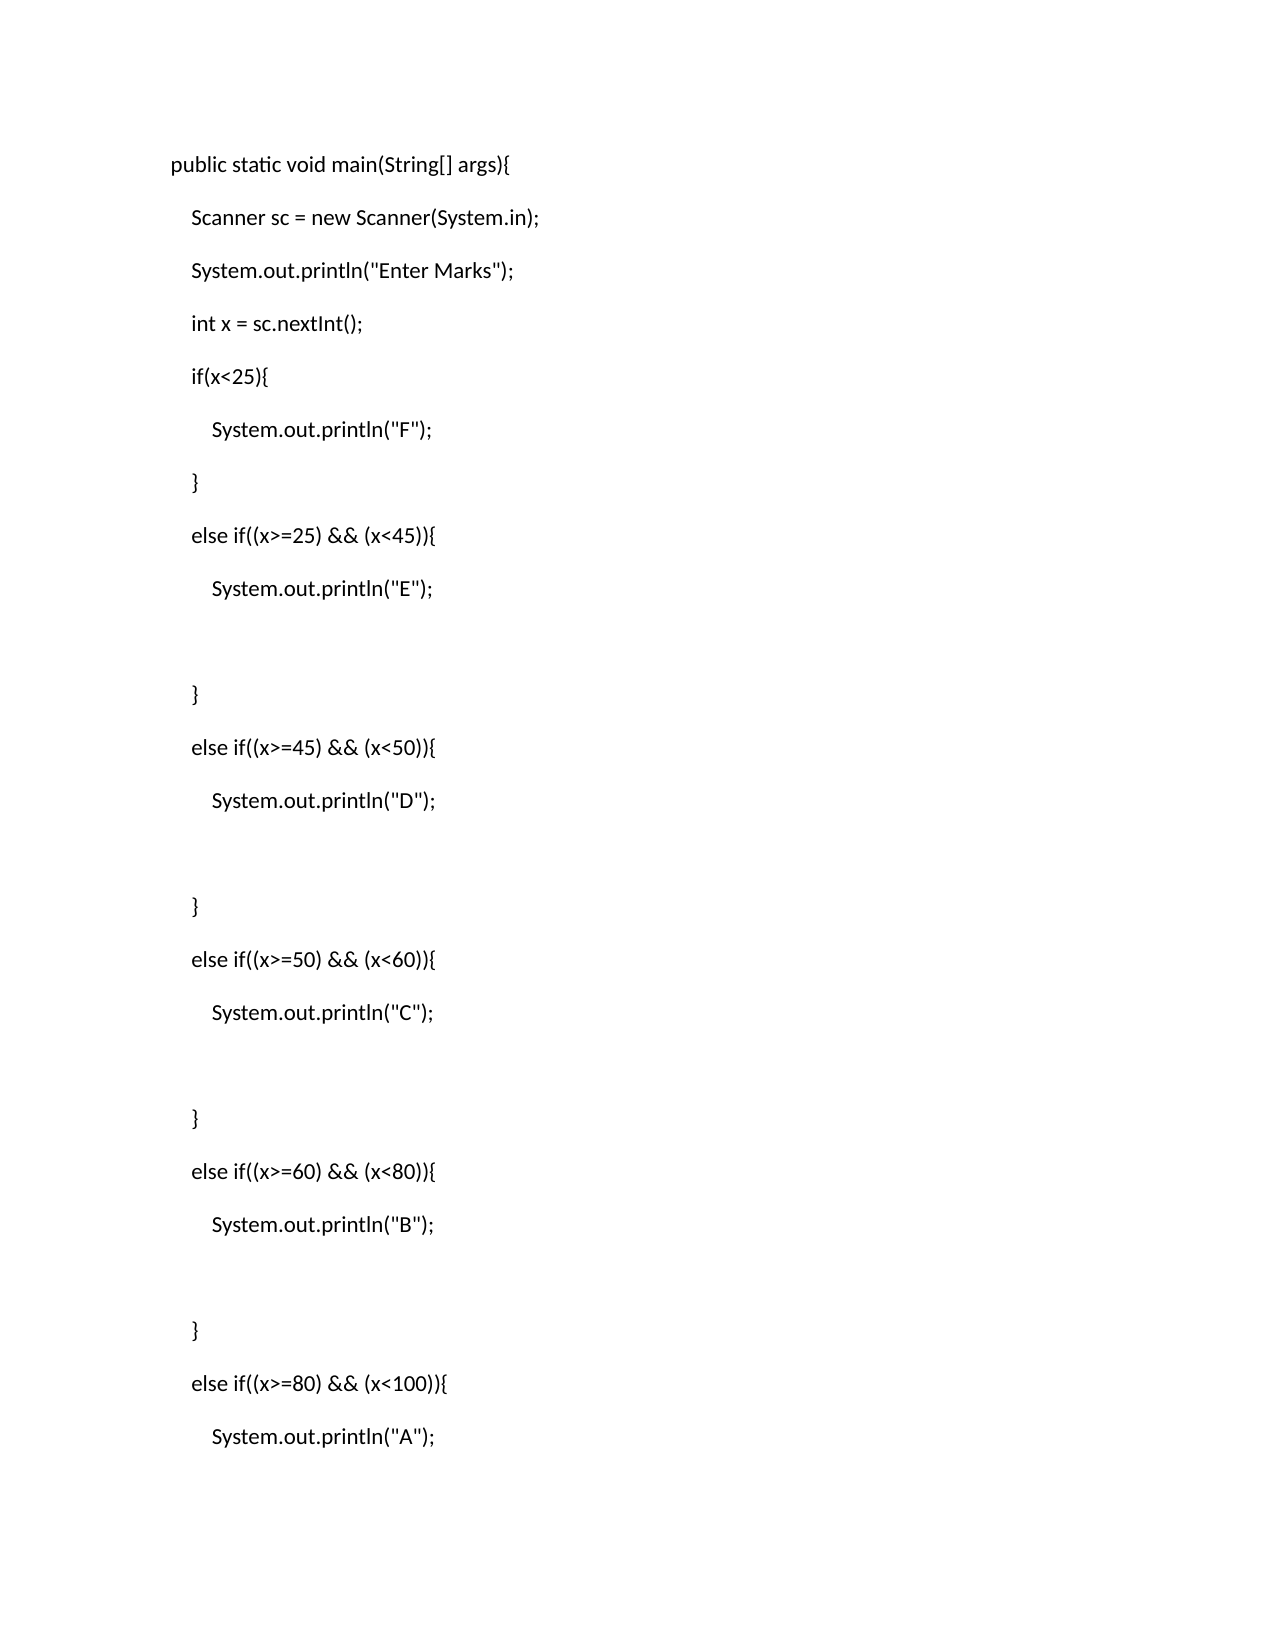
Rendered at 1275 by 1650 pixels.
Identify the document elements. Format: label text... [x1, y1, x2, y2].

text } [150, 1316, 1125, 1344]
text System.out.println("A"); [150, 1422, 1125, 1451]
text } [150, 468, 1125, 496]
text System.out.println("C"); [150, 998, 1125, 1026]
text if(x<25){ [150, 362, 1125, 390]
text Scanner sc = new Scanner(System.in); [150, 203, 1125, 231]
text System.out.println("F"); [150, 415, 1125, 443]
text } [150, 680, 1125, 708]
text else if((x>=60) && (x<80)){ [150, 1157, 1125, 1185]
text } [150, 1104, 1125, 1132]
text System.out.println("D"); [150, 786, 1125, 814]
text int x = sc.nextInt(); [150, 309, 1125, 337]
text System.out.println("B"); [150, 1210, 1125, 1238]
text } [150, 892, 1125, 920]
text System.out.println("E"); [150, 574, 1125, 602]
text else if((x>=80) && (x<100)){ [150, 1369, 1125, 1397]
text else if((x>=25) && (x<45)){ [150, 521, 1125, 549]
text System.out.println("Enter Marks"); [150, 256, 1125, 284]
text public static void main(String[] args){ [150, 150, 1125, 178]
text else if((x>=50) && (x<60)){ [150, 945, 1125, 973]
text else if((x>=45) && (x<50)){ [150, 733, 1125, 761]
